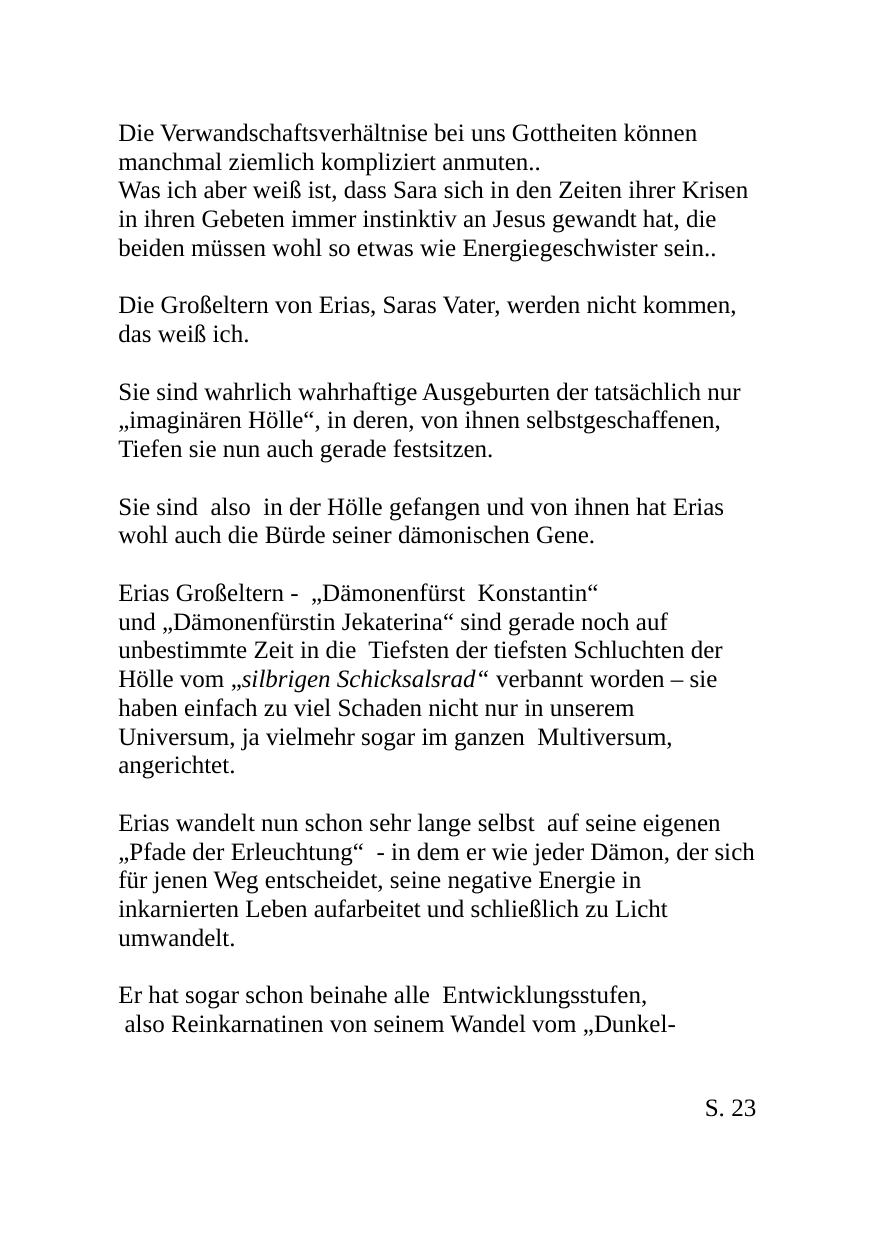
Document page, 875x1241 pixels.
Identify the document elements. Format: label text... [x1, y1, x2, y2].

text Die Verwandschaftsverhältnise bei uns Gottheiten können manchmal ziemlich kompliziert anmuten.. [118, 118, 756, 176]
text Er hat sogar schon beinahe alle Entwicklungsstufen, [118, 981, 750, 1009]
text Erias Großeltern - „Dämonenfürst Konstantin“ [118, 578, 756, 607]
text und „Dämonenfürstin Jekaterina“ sind gerade noch auf unbestimmte Zeit in die Tiefsten der tiefsten Schluchten der Hölle vom „silbrigen Schicksalsrad“ verbannt worden – sie haben einfach zu viel Schaden nicht nur in unserem Universum, ja vielmehr sogar im ganzen Multiversum, angerichtet. [118, 607, 756, 779]
text Erias wandelt nun schon sehr lange selbst auf seine eigenen „Pfade der Erleuchtung“ - in dem er wie jeder Dämon, der sich für jenen Weg entscheidet, seine negative Energie in inkarnierten Leben aufarbeitet und schließlich zu Licht umwandelt. [118, 808, 756, 952]
text Sie sind wahrlich wahrhaftige Ausgeburten der tatsächlich nur „imaginären Hölle“, in deren, von ihnen selbstgeschaffenen, Tiefen sie nun auch gerade festsitzen. [118, 377, 756, 463]
text Sie sind also in der Hölle gefangen und von ihnen hat Erias wohl auch die Bürde seiner dämonischen Gene. [118, 492, 756, 549]
text Was ich aber weiß ist, dass Sara sich in den Zeiten ihrer Krisen in ihren Gebeten immer instinktiv an Jesus gewandt hat, die beiden müssen wohl so etwas wie Energiegeschwister sein.. [118, 176, 756, 262]
text also Reinkarnatinen von seinem Wandel vom „Dunkel- [118, 1009, 750, 1038]
text Die Großeltern von Erias, Saras Vater, werden nicht kommen, das weiß ich. [118, 291, 756, 348]
